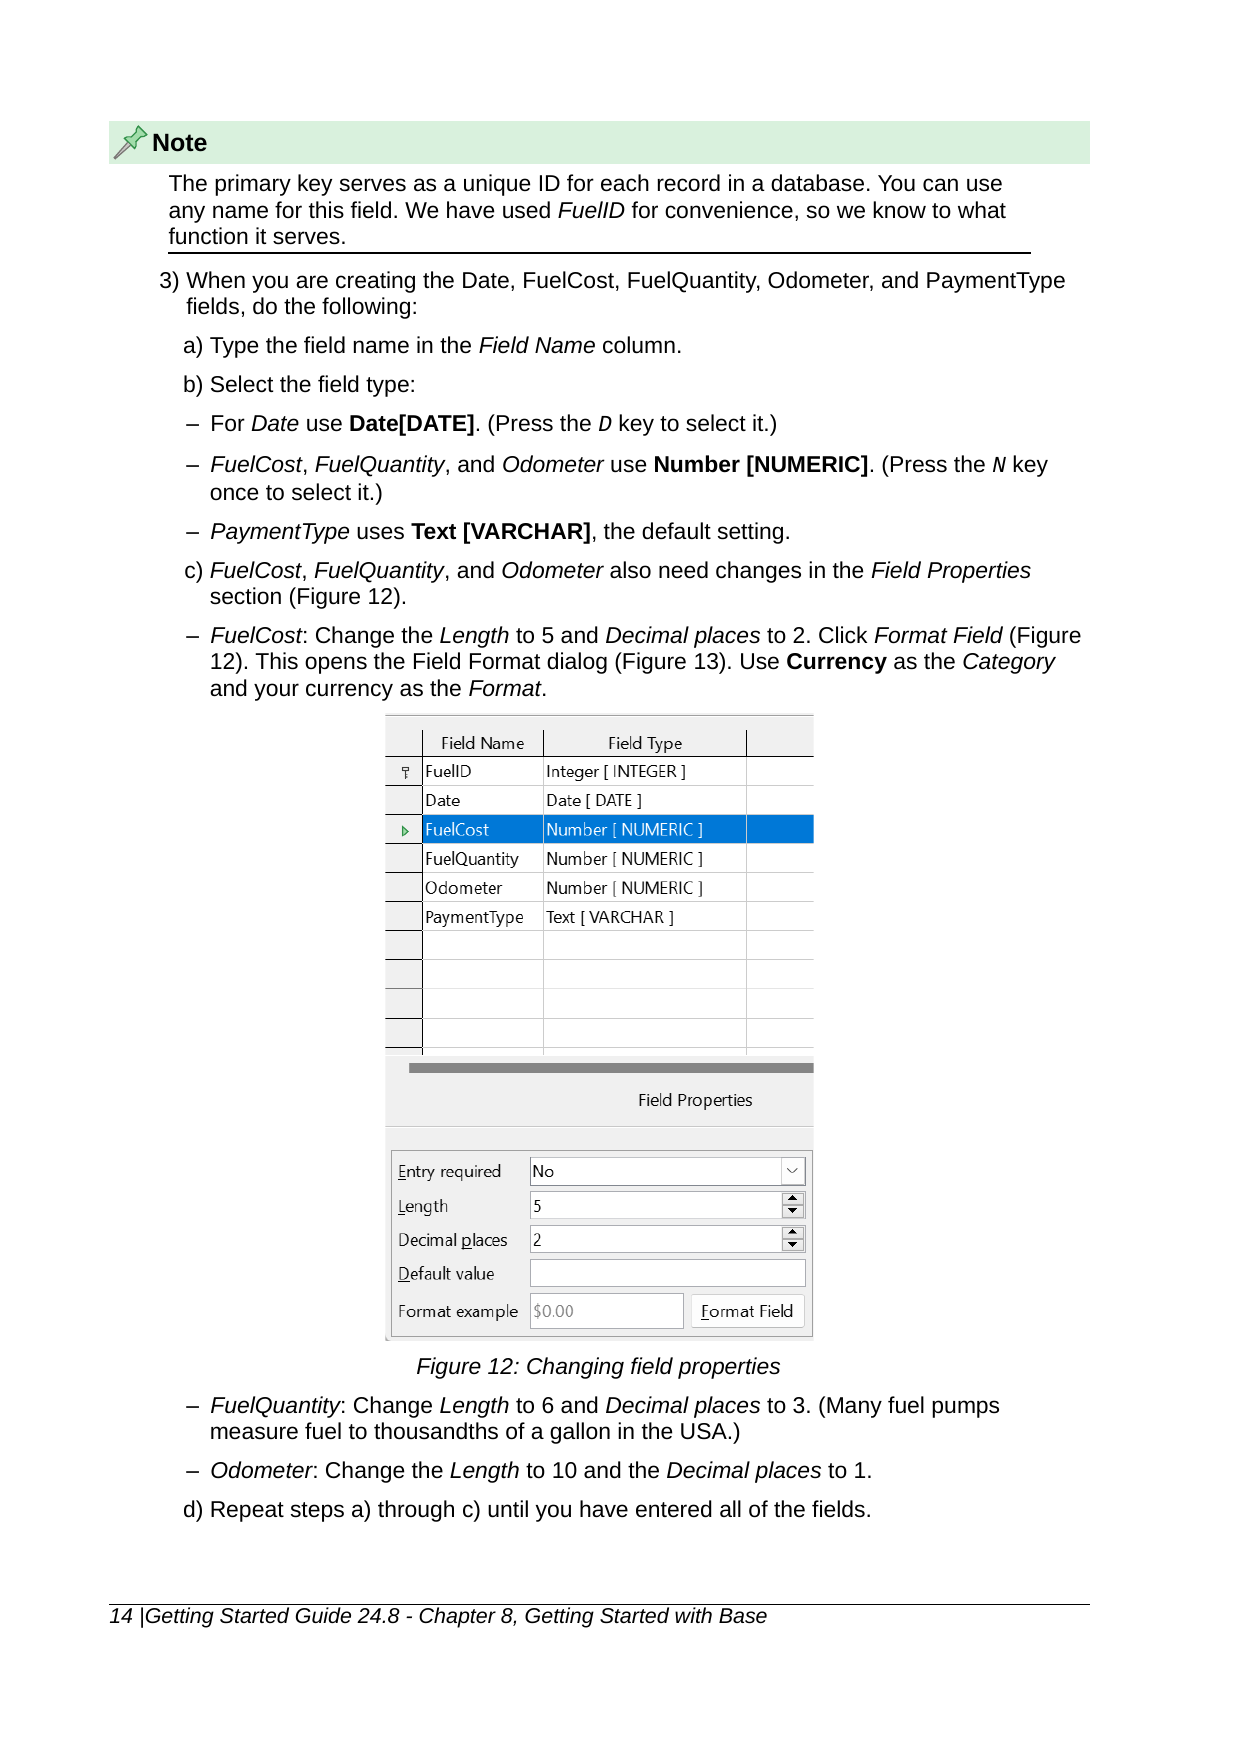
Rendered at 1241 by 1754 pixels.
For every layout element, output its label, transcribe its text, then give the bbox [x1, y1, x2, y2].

list Select the field type: [209, 371, 1090, 397]
picture [385, 713, 814, 1341]
list When you are creating the Date, FuelCost, FuelQuantity, Odometer, and PaymentType fields, do the following: [186, 267, 1090, 319]
list Type the field name in the Field Name column. [209, 332, 1090, 358]
list For Date use Date[DATE]. (Press the D key to select it.) [186, 410, 1090, 438]
text Figure 12: Changing field properties [385, 1353, 813, 1379]
list FuelCost: Change the Length to 5 and Decimal places to 2. Click Format Field (Figure 12). This opens the Field Format dialog (Figure 13). Use Currency as the Category and your currency as the Format. [186, 622, 1090, 701]
list Odometer: Change the Length to 10 and the Decimal places to 1. [186, 1457, 1090, 1483]
text The primary key serves as a unique ID for each record in a database. You can use any name for this field. We have used FuelID for convenience, so we know to what function it serves. [168, 170, 1031, 252]
list FuelQuantity: Change Length to 6 and Decimal places to 3. (Many fuel pumps measure fuel to thousandths of a gallon in the USA.) [186, 1392, 1090, 1444]
list FuelCost, FuelQuantity, and Odometer also need changes in the Field Properties section (Figure 12). [209, 557, 1090, 609]
list FuelCost, FuelQuantity, and Odometer use Number [NUMERIC]. (Press the N key once to select it.) [186, 451, 1090, 505]
list Repeat steps a) through c) until you have entered all of the fields. [209, 1496, 1090, 1522]
subtitle Note [109, 121, 1090, 164]
list PaymentType uses Text [VARCHAR], the default setting. [186, 518, 1090, 544]
